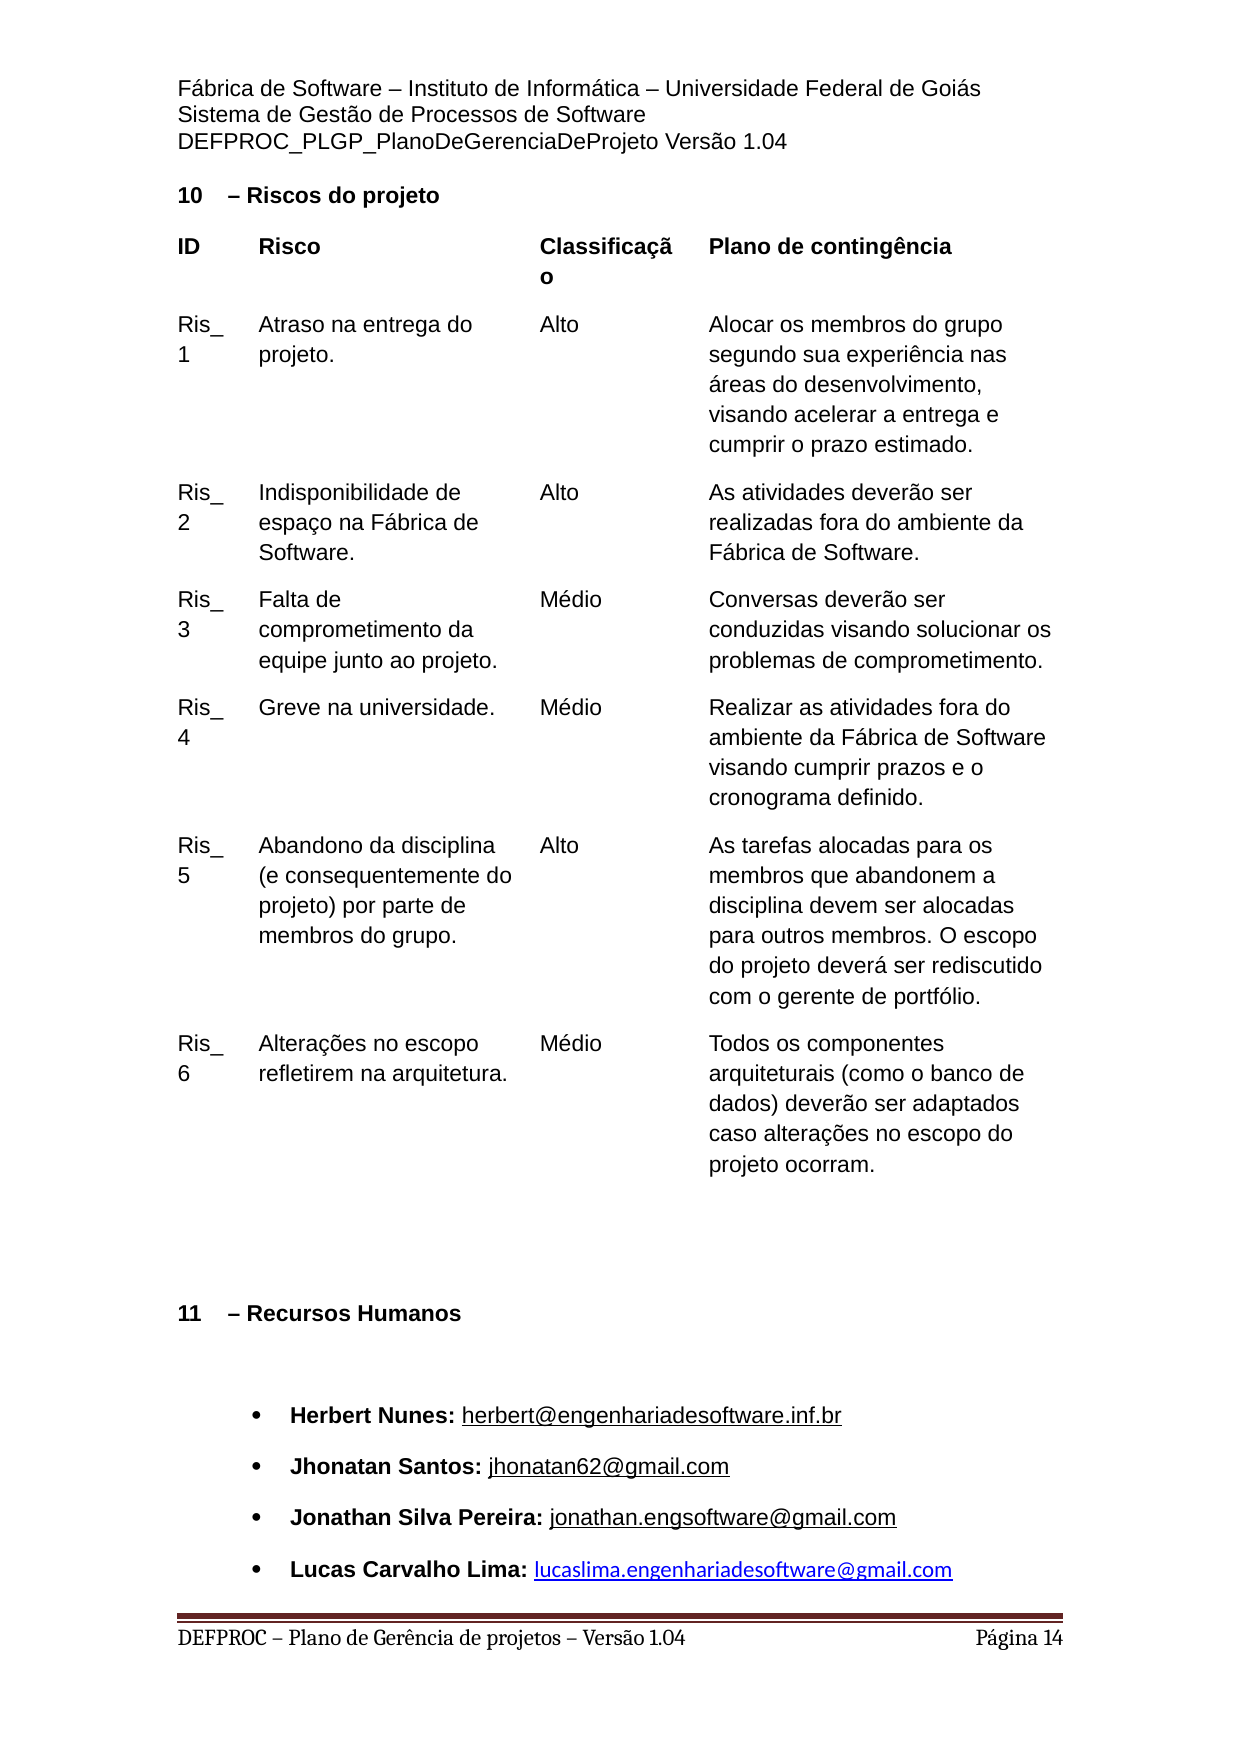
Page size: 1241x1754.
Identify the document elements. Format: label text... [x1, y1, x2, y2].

list Jhonatan Santos: jhonatan62@gmail.com [252, 1453, 1063, 1479]
list – Recursos Humanos [177, 1300, 1063, 1326]
list Herbert Nunes: herbert@engenhariadesoftware.inf.br [252, 1402, 1063, 1428]
table_cell Alterações no escopo refletirem na arquitetura. [247, 1030, 528, 1198]
table_cell Realizar as atividades fora do ambiente da Fábrica de Software visando cumprir prazos e o cronograma definido. [697, 694, 1071, 832]
table_cell Todos os componentes arquiteturais (como o banco de dados) deverão ser adaptados caso alterações no escopo do projeto ocorram. [697, 1030, 1071, 1198]
table_cell Abandono da disciplina (e consequentemente do projeto) por parte de membros do grupo. [247, 832, 528, 1030]
table_cell Alto [528, 479, 697, 586]
table_header Plano de contingência [697, 233, 1071, 311]
table_cell Médio [528, 694, 697, 832]
table_cell Médio [528, 1030, 697, 1198]
table_cell Alto [528, 832, 697, 1030]
table_cell Greve na universidade. [247, 694, 528, 832]
table_header ID [166, 233, 247, 311]
table_header Classificação [528, 233, 697, 311]
table_cell As tarefas alocadas para os membros que abandonem a disciplina devem ser alocadas para outros membros. O escopo do projeto deverá ser rediscutido com o gerente de portfólio. [697, 832, 1071, 1030]
table_cell Ris_5 [166, 832, 247, 1030]
table_cell Alto [528, 311, 697, 478]
table_cell Ris_1 [166, 311, 247, 478]
table_cell Ris_4 [166, 694, 247, 832]
table_header Risco [247, 233, 528, 311]
table_cell As atividades deverão ser realizadas fora do ambiente da Fábrica de Software. [697, 479, 1071, 586]
table_cell Ris_6 [166, 1030, 247, 1198]
list Lucas Carvalho Lima: lucaslima.engenhariadesoftware@gmail.com [252, 1555, 1063, 1583]
table_cell Alocar os membros do grupo segundo sua experiência nas áreas do desenvolvimento, visando acelerar a entrega e cumprir o prazo estimado. [697, 311, 1071, 478]
table_cell Indisponibilidade de espaço na Fábrica de Software. [247, 479, 528, 586]
table_cell Falta de comprometimento da equipe junto ao projeto. [247, 586, 528, 694]
list – Riscos do projeto [177, 182, 1063, 208]
list Jonathan Silva Pereira: jonathan.engsoftware@gmail.com [252, 1504, 1063, 1530]
table_cell Atraso na entrega do projeto. [247, 311, 528, 478]
table_cell Conversas deverão ser conduzidas visando solucionar os problemas de comprometimento. [697, 586, 1071, 694]
table_cell Ris_2 [166, 479, 247, 586]
table_cell Ris_3 [166, 586, 247, 694]
table_cell Médio [528, 586, 697, 694]
